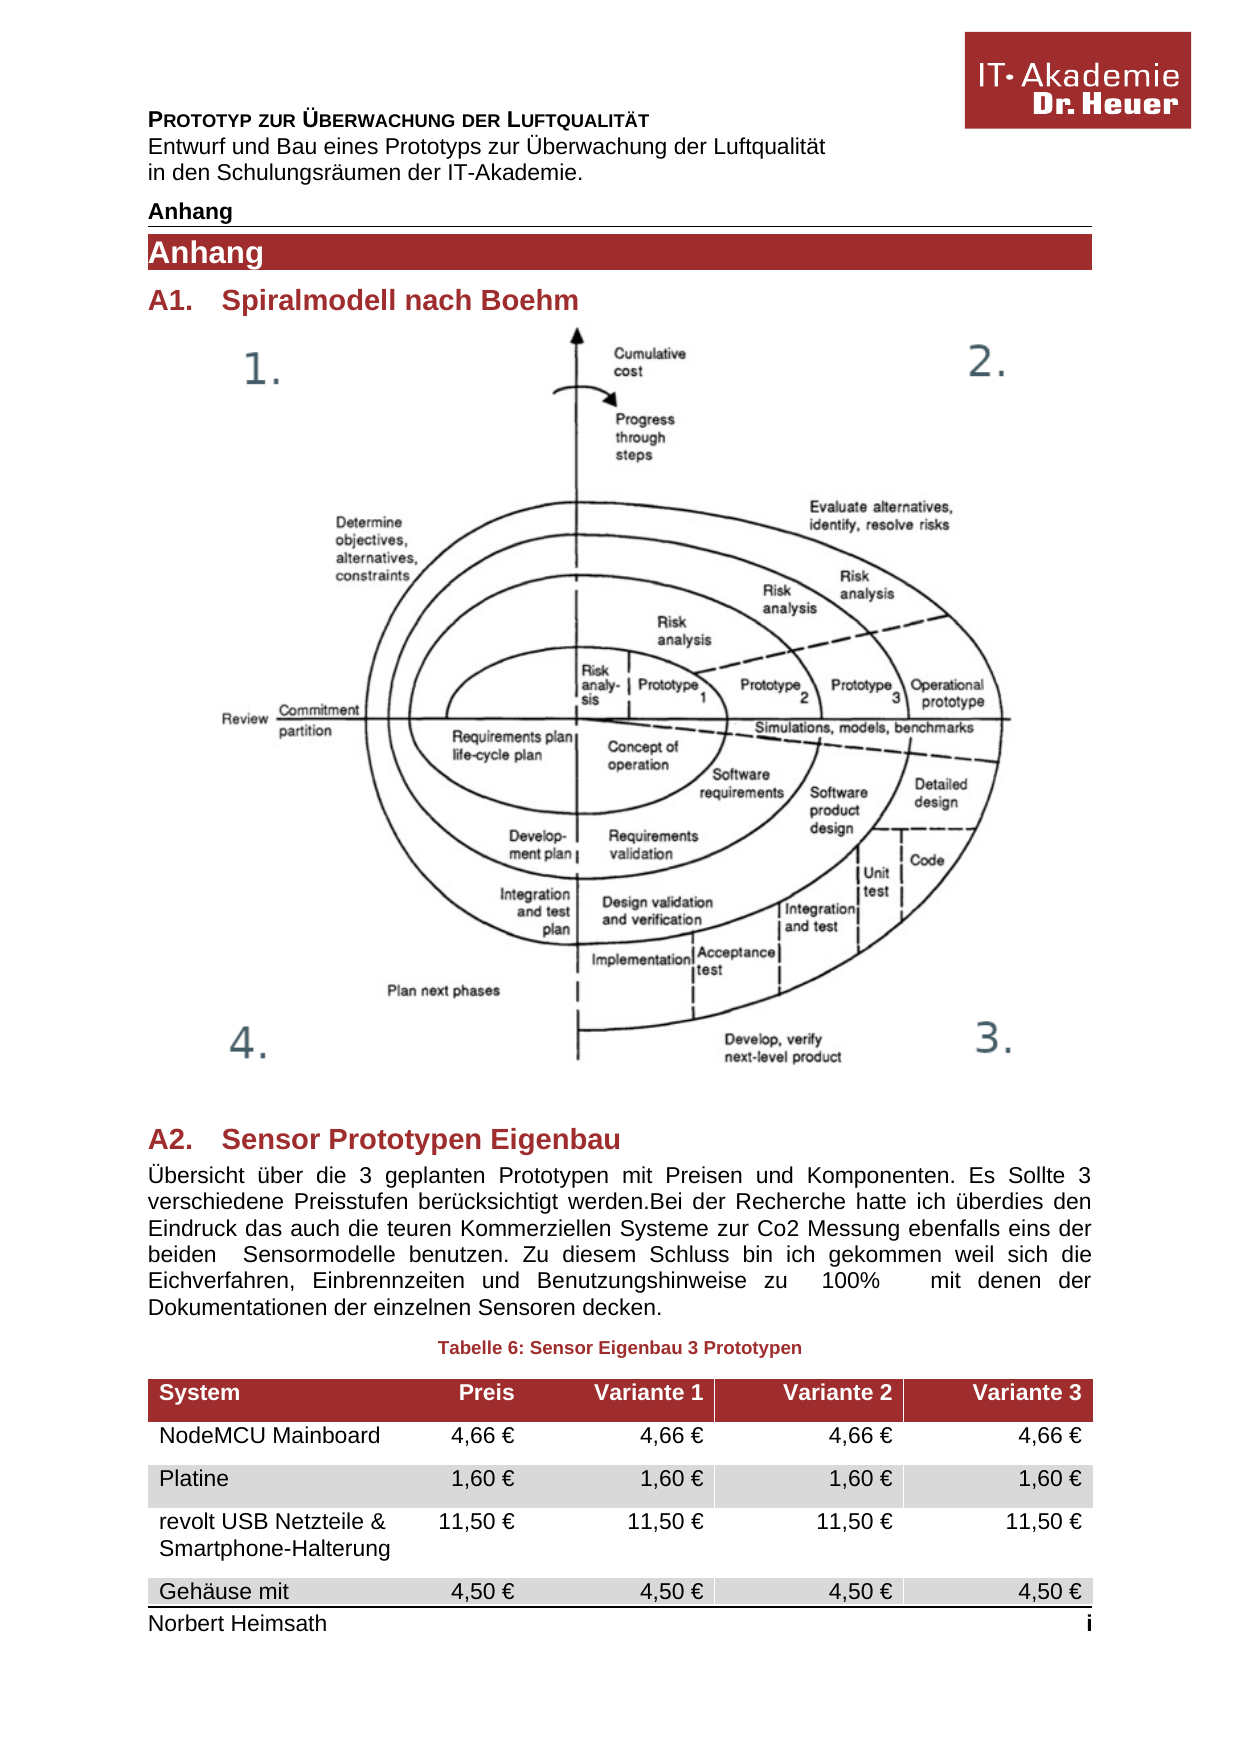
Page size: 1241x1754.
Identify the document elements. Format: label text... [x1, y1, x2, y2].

table_cell 11,50 € [413, 1508, 526, 1578]
text Übersicht über die 3 geplanten Prototypen mit Preisen und Komponenten. Es Sollte 3 verschiedene Preisstufen berücksichtigt werden.Bei der Recherche hatte ich überdies den Eindruck das auch die teuren Kommerziellen Systeme zur Co2 Messung ebenfalls eins der beiden Sensormodelle benutzen. Zu diesem Schluss bin ich gekommen weil sich die Eichverfahren, Einbrennzeiten und Benutzungshinweise zu 100% mit denen der Dokumentationen der einzelnen Sensoren decken. [148, 1162, 1092, 1320]
table_header Variante 3 [904, 1379, 1093, 1422]
table_cell 11,50 € [526, 1508, 714, 1578]
subtitle Anhang [148, 234, 1092, 270]
table_cell Platine [148, 1465, 413, 1508]
table_cell 4,66 € [526, 1422, 714, 1465]
text Tabelle 6: Sensor Eigenbau 3 Prototypen [148, 1337, 1092, 1358]
table_header Variante 2 [715, 1379, 903, 1422]
table_header Variante 1 [526, 1379, 714, 1422]
table_cell 4,50 € [413, 1578, 526, 1604]
table_cell 1,60 € [904, 1465, 1093, 1508]
table_cell NodeMCU Mainboard [148, 1422, 413, 1465]
table_cell 4,50 € [526, 1578, 714, 1604]
table_header System [148, 1379, 413, 1422]
table_cell 1,60 € [526, 1465, 714, 1508]
table_cell 1,60 € [715, 1465, 903, 1508]
subtitle Sensor Prototypen Eigenbau [148, 1122, 1092, 1156]
table_header Preis [413, 1379, 526, 1422]
table_cell 4,66 € [413, 1422, 526, 1465]
subtitle Spiralmodell nach Boehm [148, 283, 1092, 316]
table_cell 4,50 € [904, 1578, 1093, 1604]
table_cell 4,50 € [715, 1578, 903, 1604]
table_cell 4,66 € [904, 1422, 1093, 1465]
table_cell 11,50 € [904, 1508, 1093, 1578]
table_cell 4,66 € [715, 1422, 903, 1465]
picture [219, 322, 1025, 1073]
table_cell 11,50 € [715, 1508, 903, 1578]
table_cell revolt USB Netzteile & Smartphone-Halterung [148, 1508, 413, 1578]
table_cell Gehäuse mit [148, 1578, 413, 1604]
table_cell 1,60 € [413, 1465, 526, 1508]
